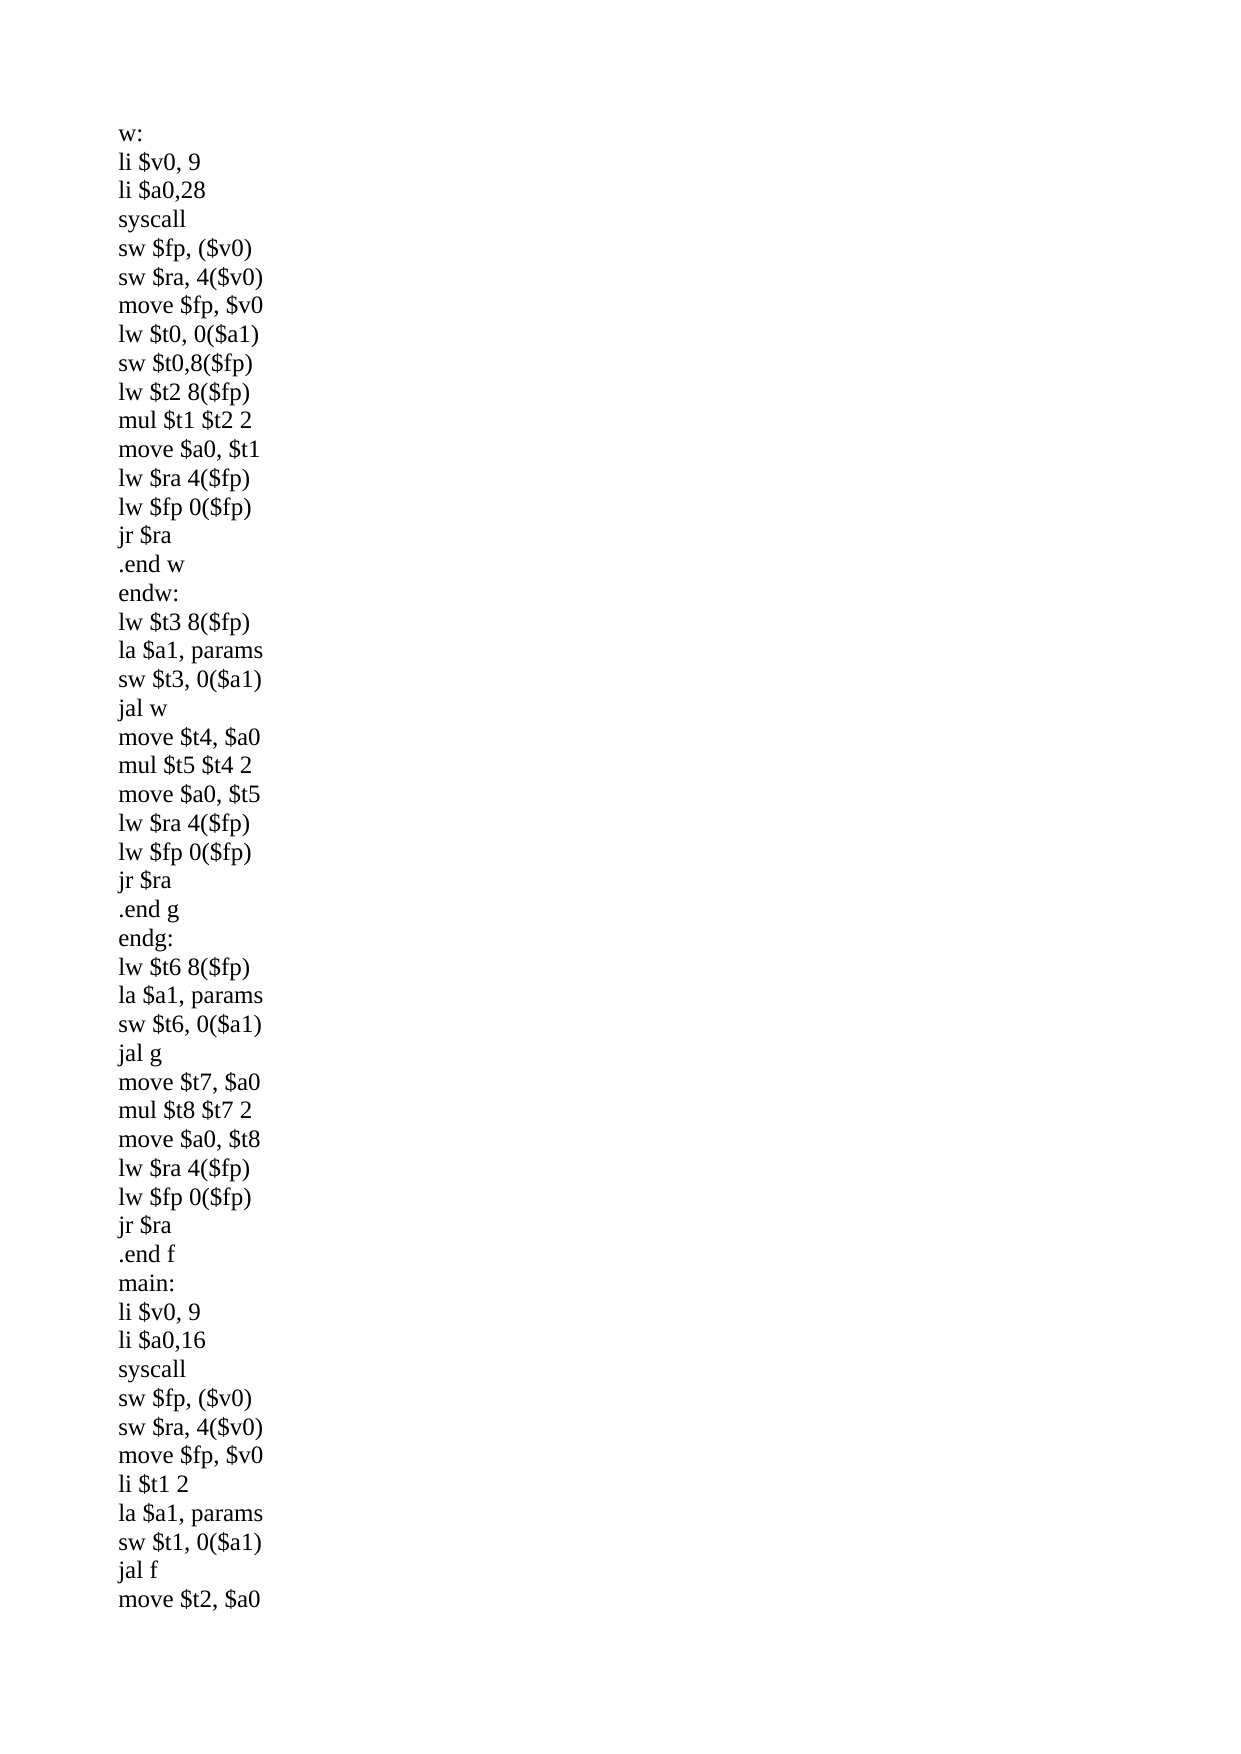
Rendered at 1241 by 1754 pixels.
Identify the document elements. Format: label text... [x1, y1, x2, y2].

text sw $t3, 0($a1) [118, 664, 1122, 693]
text move $a0, $t1 [118, 434, 1122, 463]
text lw $t0, 0($a1) [118, 319, 1122, 348]
text lw $t2 8($fp) [118, 377, 1122, 406]
text lw $ra 4($fp) [118, 808, 1122, 837]
text main: [118, 1268, 1122, 1297]
text la $a1, params [118, 981, 1122, 1009]
text .end g [118, 894, 1122, 923]
text .end w [118, 549, 1122, 578]
text .end f [118, 1239, 1122, 1268]
text endg: [118, 923, 1122, 952]
text li $v0, 9 [118, 1297, 1122, 1326]
text mul $t5 $t4 2 [118, 751, 1122, 779]
text move $t7, $a0 [118, 1067, 1122, 1096]
text w: [118, 118, 1122, 147]
text lw $t6 8($fp) [118, 952, 1122, 981]
text lw $fp 0($fp) [118, 1182, 1122, 1211]
text move $t4, $a0 [118, 722, 1122, 751]
text la $a1, params [118, 1498, 1122, 1527]
text lw $fp 0($fp) [118, 492, 1122, 521]
text move $a0, $t8 [118, 1124, 1122, 1153]
text sw $ra, 4($v0) [118, 1412, 1122, 1441]
text li $a0,16 [118, 1326, 1122, 1354]
text li $t1 2 [118, 1469, 1122, 1498]
text sw $fp, ($v0) [118, 1383, 1122, 1412]
text sw $fp, ($v0) [118, 233, 1122, 262]
text jr $ra [118, 521, 1122, 549]
text move $a0, $t5 [118, 779, 1122, 808]
text jr $ra [118, 866, 1122, 894]
text move $fp, $v0 [118, 1441, 1122, 1469]
text jal g [118, 1038, 1122, 1067]
text li $a0,28 [118, 176, 1122, 204]
text jal f [118, 1556, 1122, 1584]
text move $fp, $v0 [118, 291, 1122, 319]
text mul $t8 $t7 2 [118, 1096, 1122, 1124]
text move $t2, $a0 [118, 1584, 1122, 1613]
text endw: [118, 578, 1122, 607]
text syscall [118, 204, 1122, 233]
text jr $ra [118, 1211, 1122, 1239]
text sw $t1, 0($a1) [118, 1527, 1122, 1556]
text syscall [118, 1354, 1122, 1383]
text lw $fp 0($fp) [118, 837, 1122, 866]
text lw $t3 8($fp) [118, 607, 1122, 636]
text jal w [118, 693, 1122, 722]
text sw $t6, 0($a1) [118, 1009, 1122, 1038]
text la $a1, params [118, 636, 1122, 664]
text mul $t1 $t2 2 [118, 406, 1122, 434]
text lw $ra 4($fp) [118, 463, 1122, 492]
text sw $ra, 4($v0) [118, 262, 1122, 291]
text li $v0, 9 [118, 147, 1122, 176]
text lw $ra 4($fp) [118, 1153, 1122, 1182]
text sw $t0,8($fp) [118, 348, 1122, 377]
